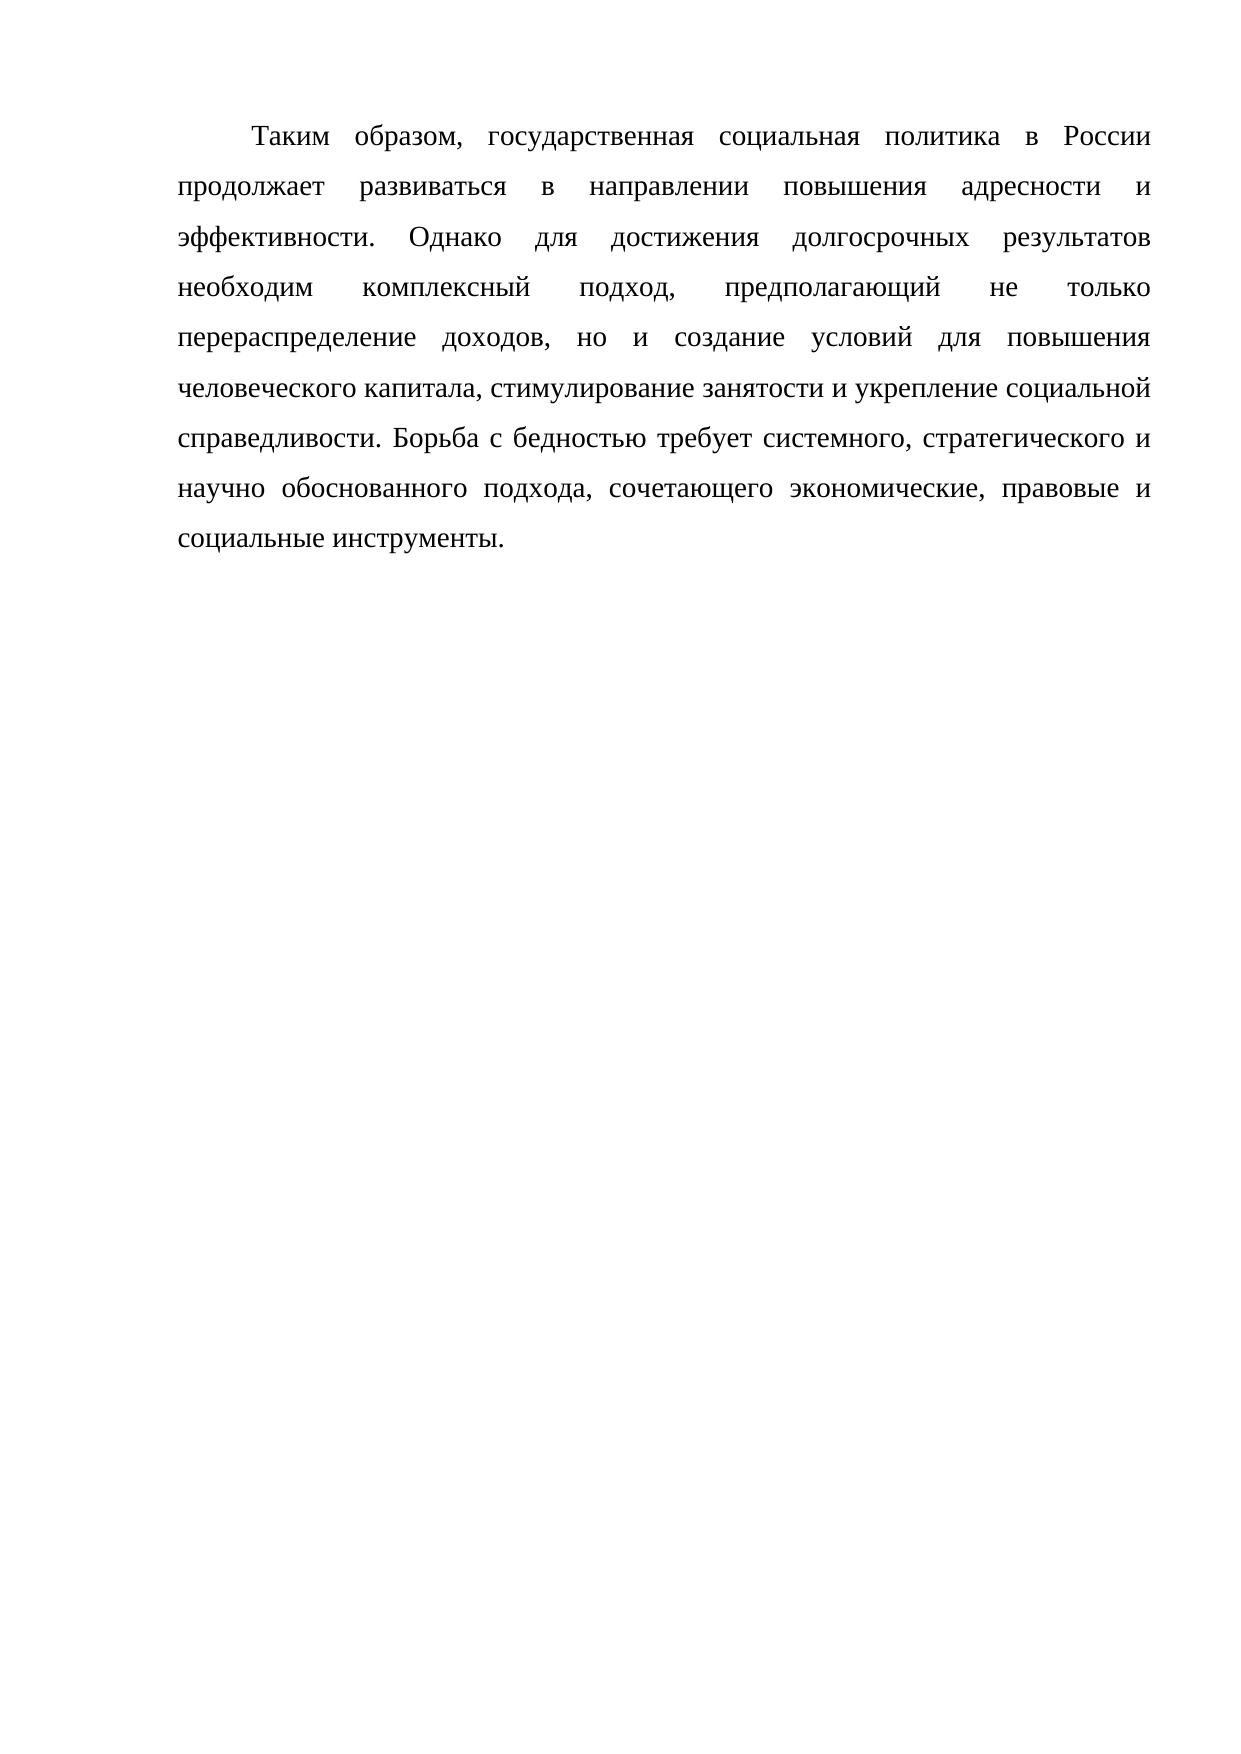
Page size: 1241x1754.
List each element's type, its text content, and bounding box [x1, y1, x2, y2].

text Таким образом, государственная социальная политика в России продолжает развиваться в направлении повышения адресности и эффективности. Однако для достижения долгосрочных результатов необходим комплексный подход, предполагающий не только перераспределение доходов, но и создание условий для повышения человеческого капитала, стимулирование занятости и укрепление социальной справедливости. Борьба с бедностью требует системного, стратегического и научно обоснованного подхода, сочетающего экономические, правовые и социальные инструменты. [177, 118, 1152, 554]
